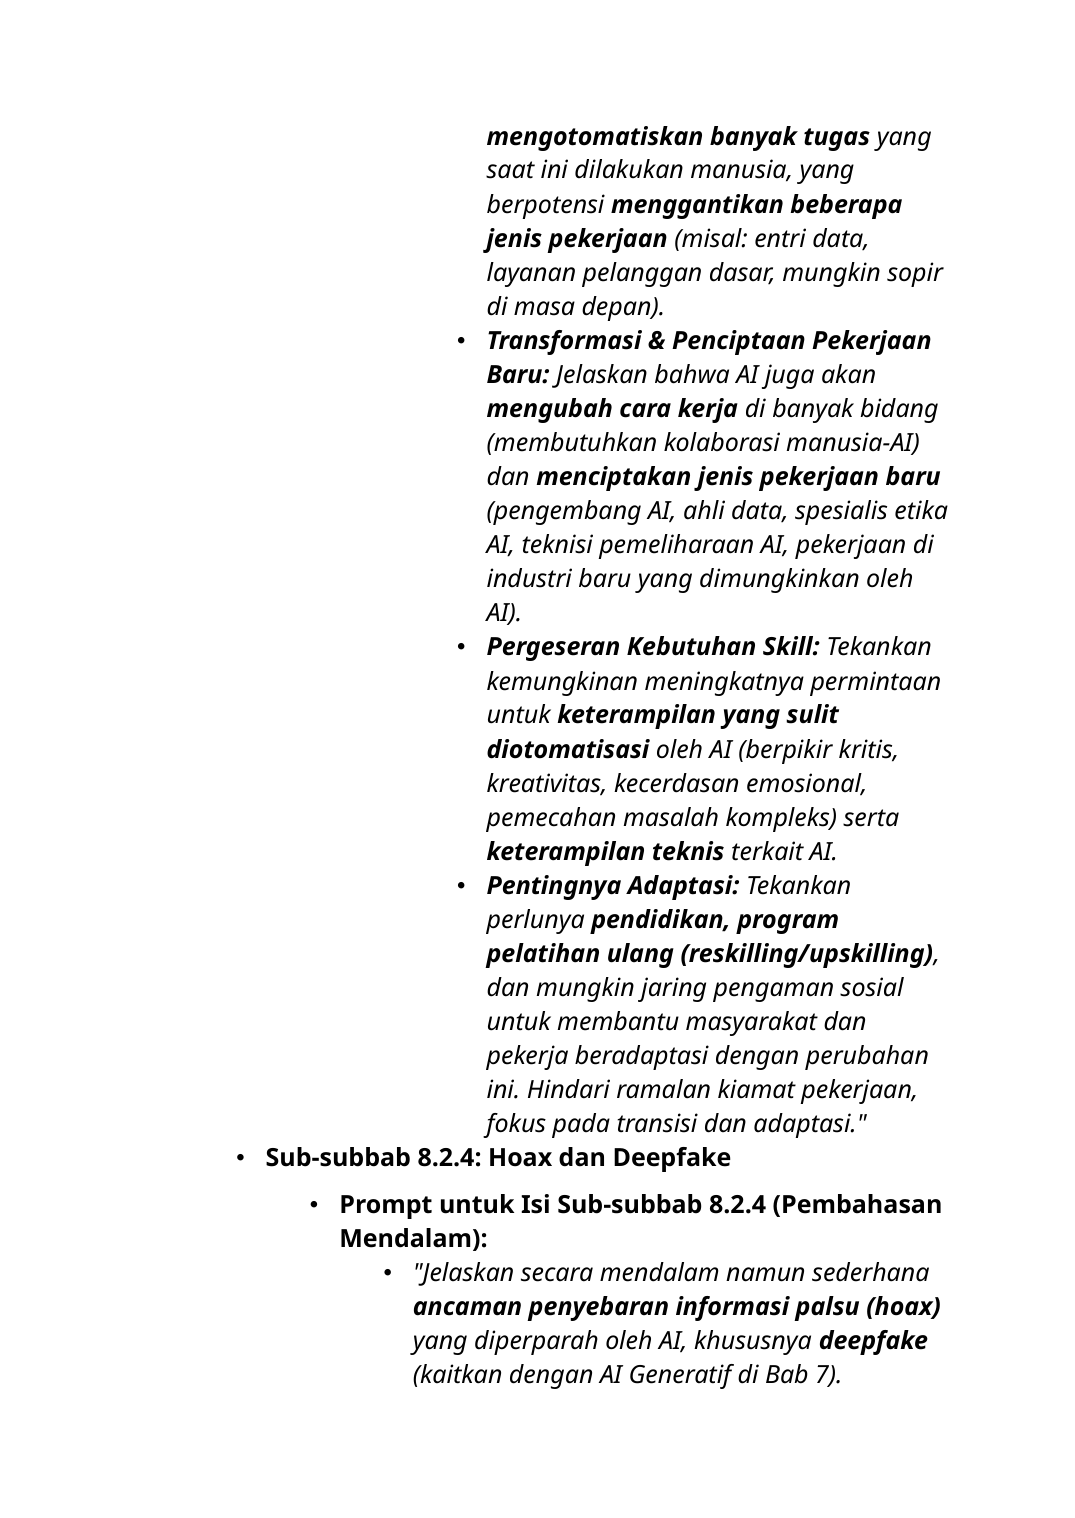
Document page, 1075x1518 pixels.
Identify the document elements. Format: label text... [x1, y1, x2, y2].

list "Jelaskan secara mendalam namun sederhana ancaman penyebaran informasi palsu (hoax) yang diperparah oleh AI, khususnya deepfake (kaitkan dengan AI Generatif di Bab 7). [383, 1255, 957, 1391]
list Transformasi & Penciptaan Pekerjaan Baru: Jelaskan bahwa AI juga akan mengubah cara kerja di banyak bidang (membutuhkan kolaborasi manusia-AI) dan menciptakan jenis pekerjaan baru (pengembang AI, ahli data, spesialis etika AI, teknisi pemeliharaan AI, pekerjaan di industri baru yang dimungkinkan oleh AI). [457, 322, 957, 629]
list Pergeseran Kebutuhan Skill: Tekankan kemungkinan meningkatnya permintaan untuk keterampilan yang sulit diotomatisasi oleh AI (berpikir kritis, kreativitas, kecerdasan emosional, pemecahan masalah kompleks) serta keterampilan teknis terkait AI. [457, 629, 957, 867]
list mengotomatiskan banyak tugas yang saat ini dilakukan manusia, yang berpotensi menggantikan beberapa jenis pekerjaan (misal: entri data, layanan pelanggan dasar, mungkin sopir di masa depan). [457, 118, 957, 322]
list Prompt untuk Isi Sub-subbab 8.2.4 (Pembahasan Mendalam): [309, 1187, 957, 1255]
list Pentingnya Adaptasi: Tekankan perlunya pendidikan, program pelatihan ulang (reskilling/upskilling), dan mungkin jaring pengaman sosial untuk membantu masyarakat dan pekerja beradaptasi dengan perubahan ini. Hindari ramalan kiamat pekerjaan, fokus pada transisi dan adaptasi." [457, 867, 957, 1140]
list Sub-subbab 8.2.4: Hoax dan Deepfake [236, 1140, 957, 1174]
